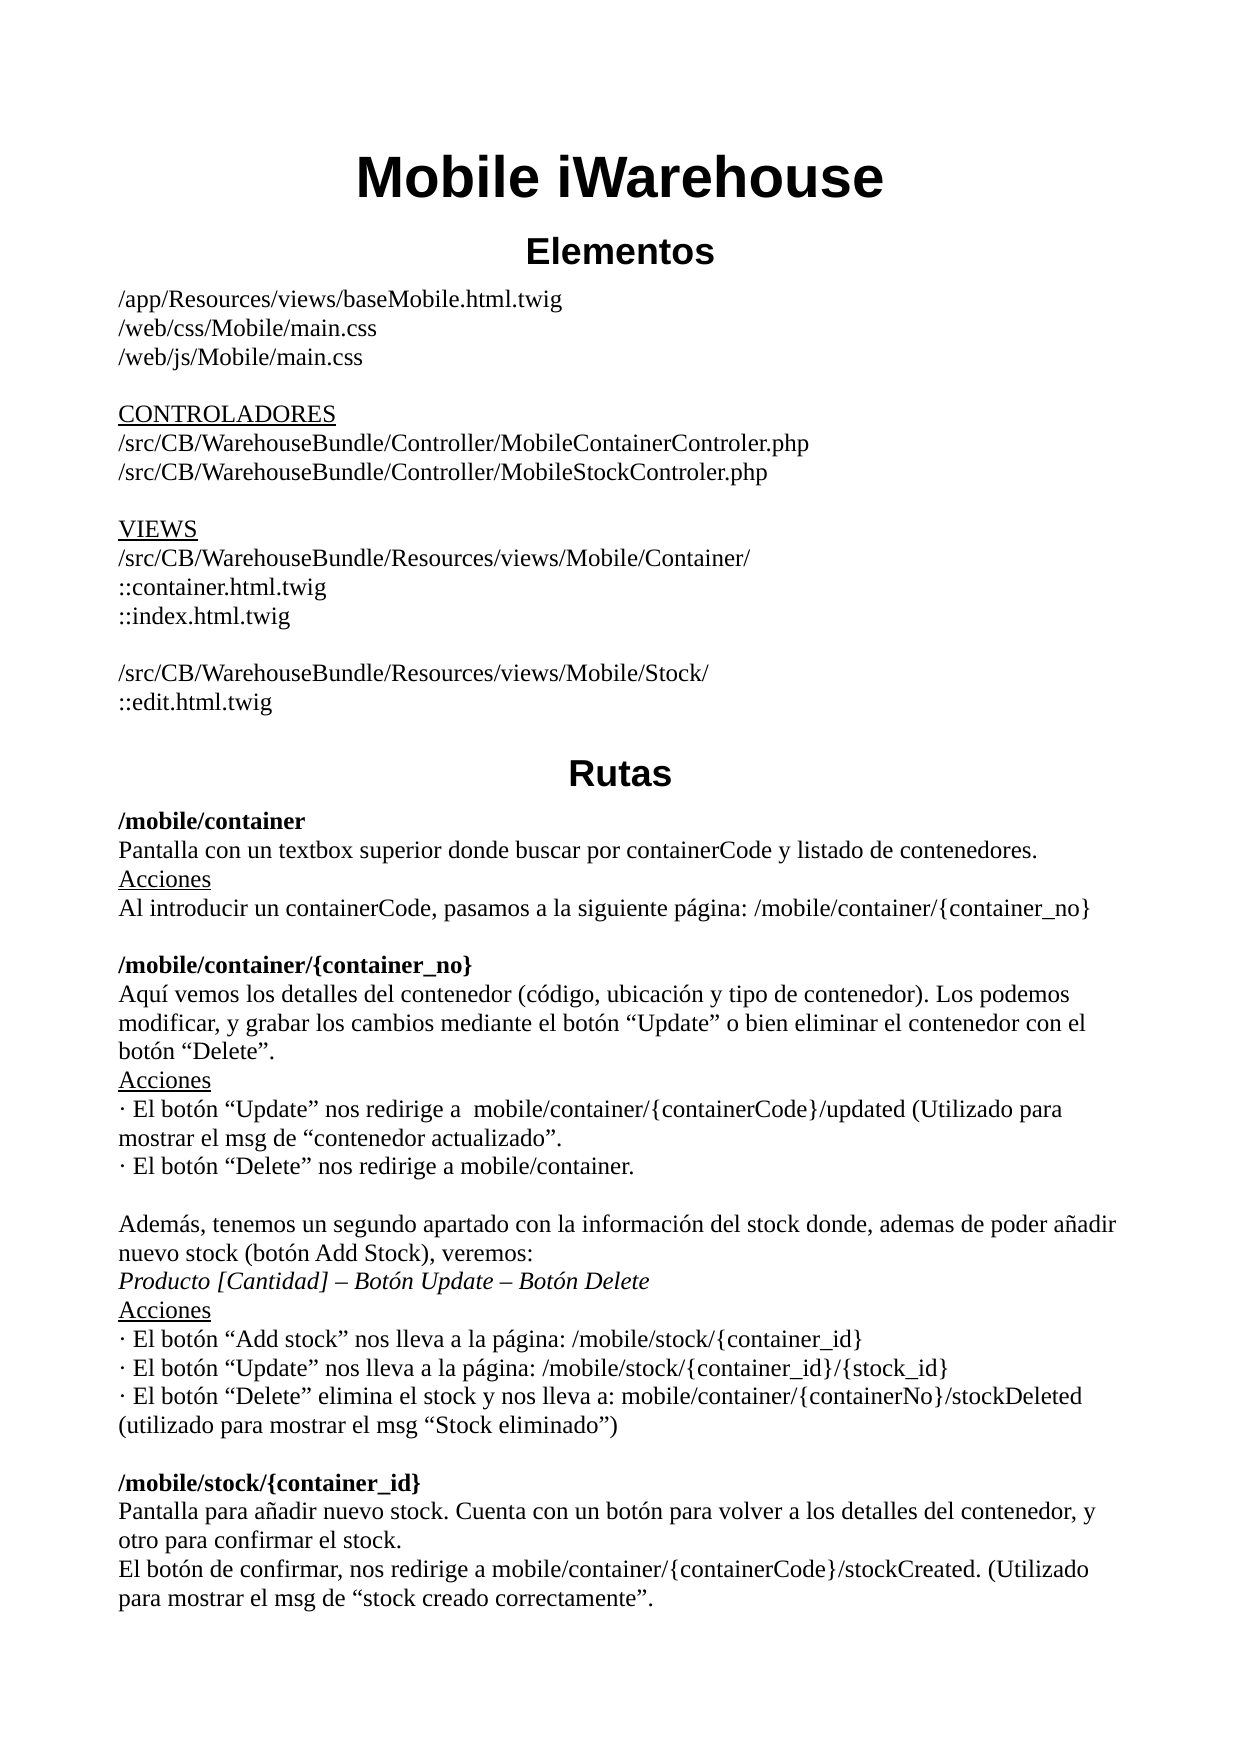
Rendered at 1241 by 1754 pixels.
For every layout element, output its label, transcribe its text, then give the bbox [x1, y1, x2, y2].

text Además, tenemos un segundo apartado con la información del stock donde, ademas de poder añadir nuevo stock (botón Add Stock), veremos: [118, 1209, 1122, 1266]
text ::edit.html.twig [118, 687, 1122, 716]
text · El botón “Update” nos lleva a la página: /mobile/stock/{container_id}/{stock_id} [118, 1353, 1122, 1381]
text /src/CB/WarehouseBundle/Controller/MobileContainerControler.php [118, 428, 1122, 457]
text ::container.html.twig [118, 572, 1122, 601]
text /web/js/Mobile/main.css [118, 342, 1122, 371]
subtitle Rutas [118, 751, 1122, 794]
text VIEWS [118, 514, 1122, 543]
text /src/CB/WarehouseBundle/Resources/views/Mobile/Container/ [118, 543, 1122, 572]
text Aquí vemos los detalles del contenedor (código, ubicación y tipo de contenedor). Los podemos modificar, y grabar los cambios mediante el botón “Update” o bien eliminar el contenedor con el botón “Delete”. [118, 979, 1122, 1065]
text /src/CB/WarehouseBundle/Resources/views/Mobile/Stock/ [118, 658, 1122, 687]
text · El botón “Add stock” nos lleva a la página: /mobile/stock/{container_id} [118, 1324, 1122, 1353]
text /mobile/stock/{container_id} [118, 1468, 1122, 1496]
text Acciones [118, 864, 1122, 893]
title Mobile iWarehouse [118, 143, 1122, 210]
text Acciones [118, 1295, 1122, 1324]
text /app/Resources/views/baseMobile.html.twig [118, 284, 1122, 313]
text /web/css/Mobile/main.css [118, 313, 1122, 342]
text /mobile/container [118, 806, 1122, 835]
text /src/CB/WarehouseBundle/Controller/MobileStockControler.php [118, 457, 1122, 486]
text · El botón “Delete” elimina el stock y nos lleva a: mobile/container/{containerNo}/stockDeleted (utilizado para mostrar el msg “Stock eliminado”) [118, 1381, 1122, 1439]
text Pantalla con un textbox superior donde buscar por containerCode y listado de contenedores. [118, 835, 1122, 864]
text Acciones [118, 1065, 1122, 1094]
text · El botón “Update” nos redirige a mobile/container/{containerCode}/updated (Utilizado para mostrar el msg de “contenedor actualizado”. [118, 1094, 1122, 1151]
text Al introducir un containerCode, pasamos a la siguiente página: /mobile/container/{container_no} [118, 893, 1122, 921]
subtitle Elementos [118, 229, 1122, 272]
text · El botón “Delete” nos redirige a mobile/container. [118, 1151, 1122, 1180]
text ::index.html.twig [118, 601, 1122, 629]
text /mobile/container/{container_no} [118, 950, 1122, 979]
text Pantalla para añadir nuevo stock. Cuenta con un botón para volver a los detalles del contenedor, y otro para confirmar el stock. [118, 1496, 1122, 1554]
text CONTROLADORES [118, 399, 1122, 428]
text Producto [Cantidad] – Botón Update – Botón Delete [118, 1266, 1122, 1295]
text El botón de confirmar, nos redirige a mobile/container/{containerCode}/stockCreated. (Utilizado para mostrar el msg de “stock creado correctamente”. [118, 1554, 1122, 1611]
